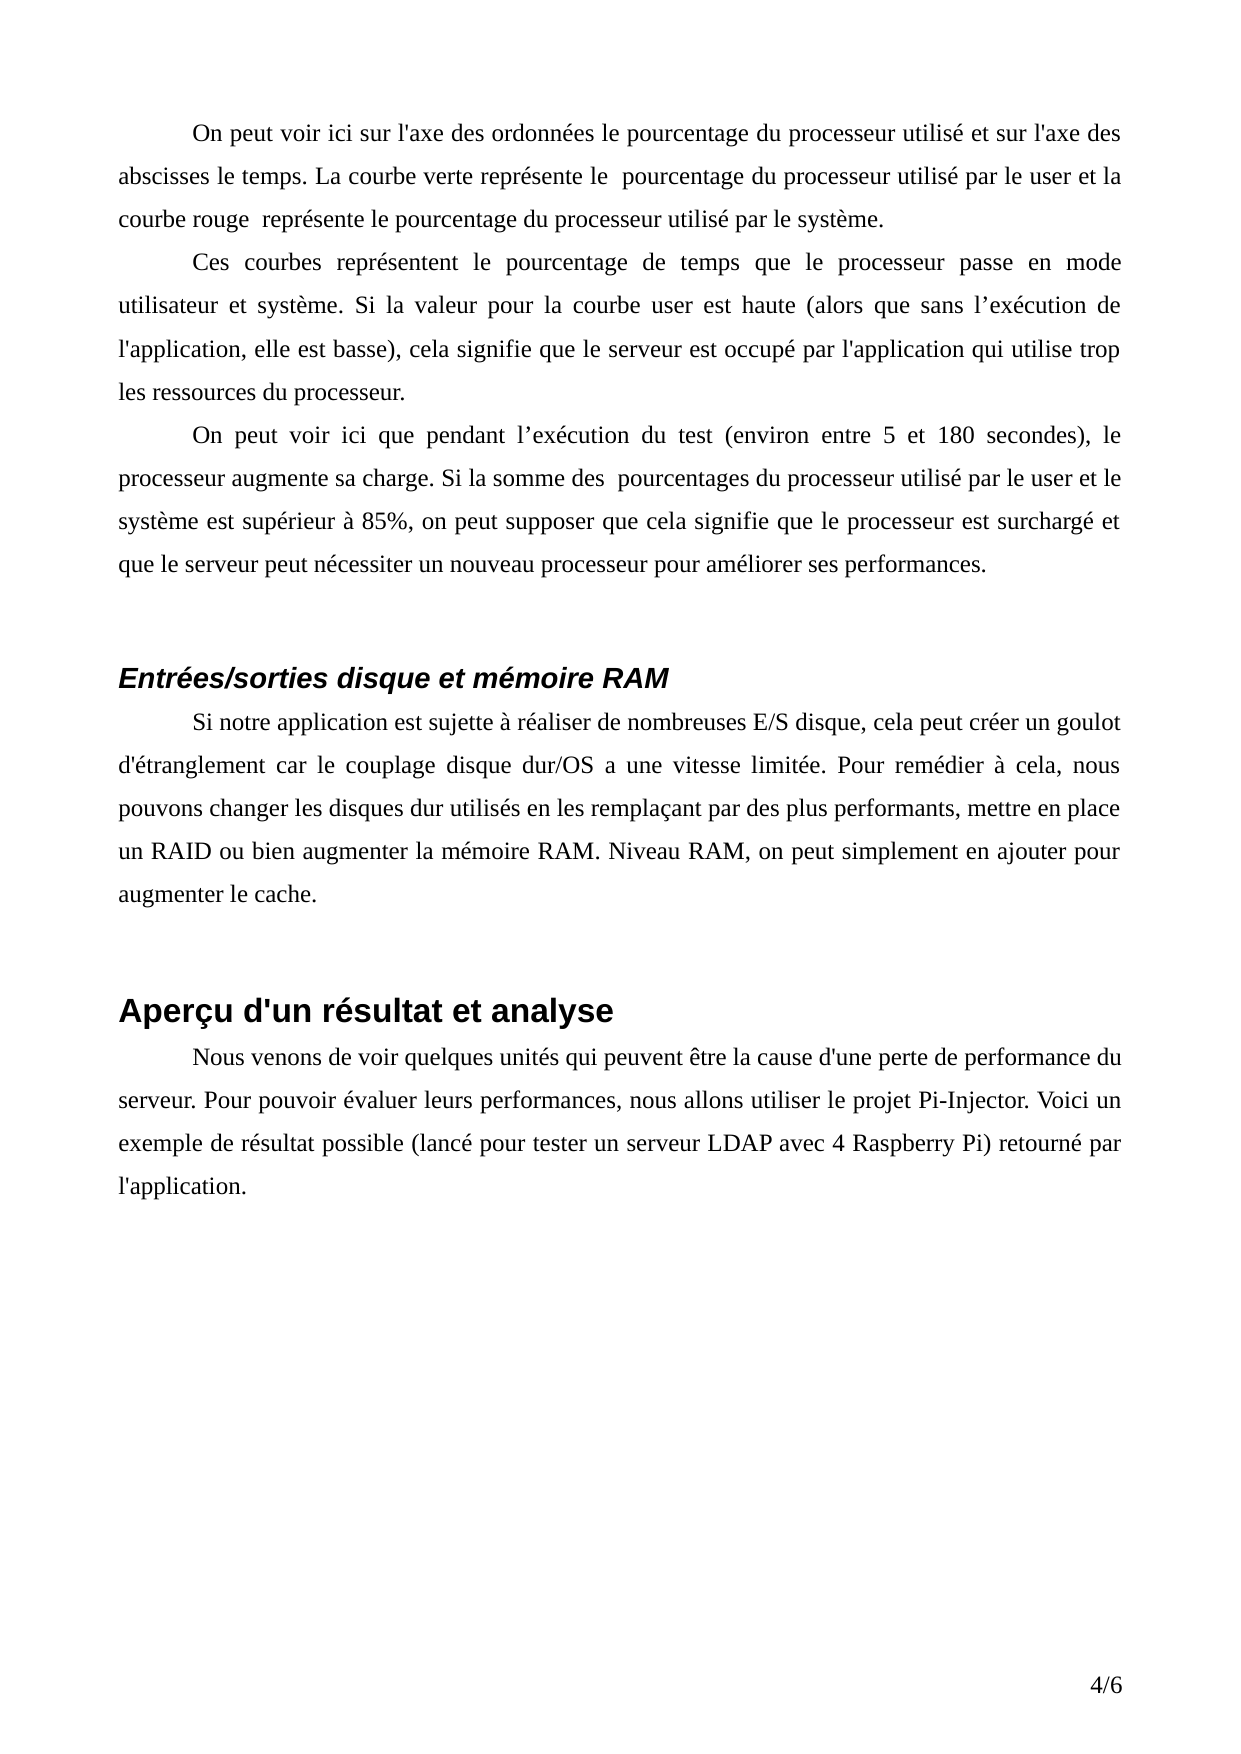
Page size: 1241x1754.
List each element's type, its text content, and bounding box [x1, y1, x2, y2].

subtitle Entrées/sorties disque et mémoire RAM [118, 661, 1122, 694]
text Nous venons de voir quelques unités qui peuvent être la cause d'une perte de performance du serveur. Pour pouvoir évaluer leurs performances, nous allons utiliser le projet Pi-Injector. Voici un exemple de résultat possible (lancé pour tester un serveur LDAP avec 4 Raspberry Pi) retourné par l'application. [118, 1042, 1122, 1200]
subtitle Aperçu d'un résultat et analyse [118, 990, 1122, 1029]
text Si notre application est sujette à réaliser de nombreuses E/S disque, cela peut créer un goulot d'étranglement car le couplage disque dur/OS a une vitesse limitée. Pour remédier à cela, nous pouvons changer les disques dur utilisés en les remplaçant par des plus performants, mettre en place un RAID ou bien augmenter la mémoire RAM. Niveau RAM, on peut simplement en ajouter pour augmenter le cache. [118, 707, 1122, 908]
text Ces courbes représentent le pourcentage de temps que le processeur passe en mode utilisateur et système. Si la valeur pour la courbe user est haute (alors que sans l’exécution de l'application, elle est basse), cela signifie que le serveur est occupé par l'application qui utilise trop les ressources du processeur. [118, 247, 1122, 406]
text On peut voir ici que pendant l’exécution du test (environ entre 5 et 180 secondes), le processeur augmente sa charge. Si la somme des pourcentages du processeur utilisé par le user et le système est supérieur à 85%, on peut supposer que cela signifie que le processeur est surchargé et que le serveur peut nécessiter un nouveau processeur pour améliorer ses performances. [118, 420, 1122, 578]
text On peut voir ici sur l'axe des ordonnées le pourcentage du processeur utilisé et sur l'axe des abscisses le temps. La courbe verte représente le pourcentage du processeur utilisé par le user et la courbe rouge représente le pourcentage du processeur utilisé par le système. [118, 118, 1122, 233]
